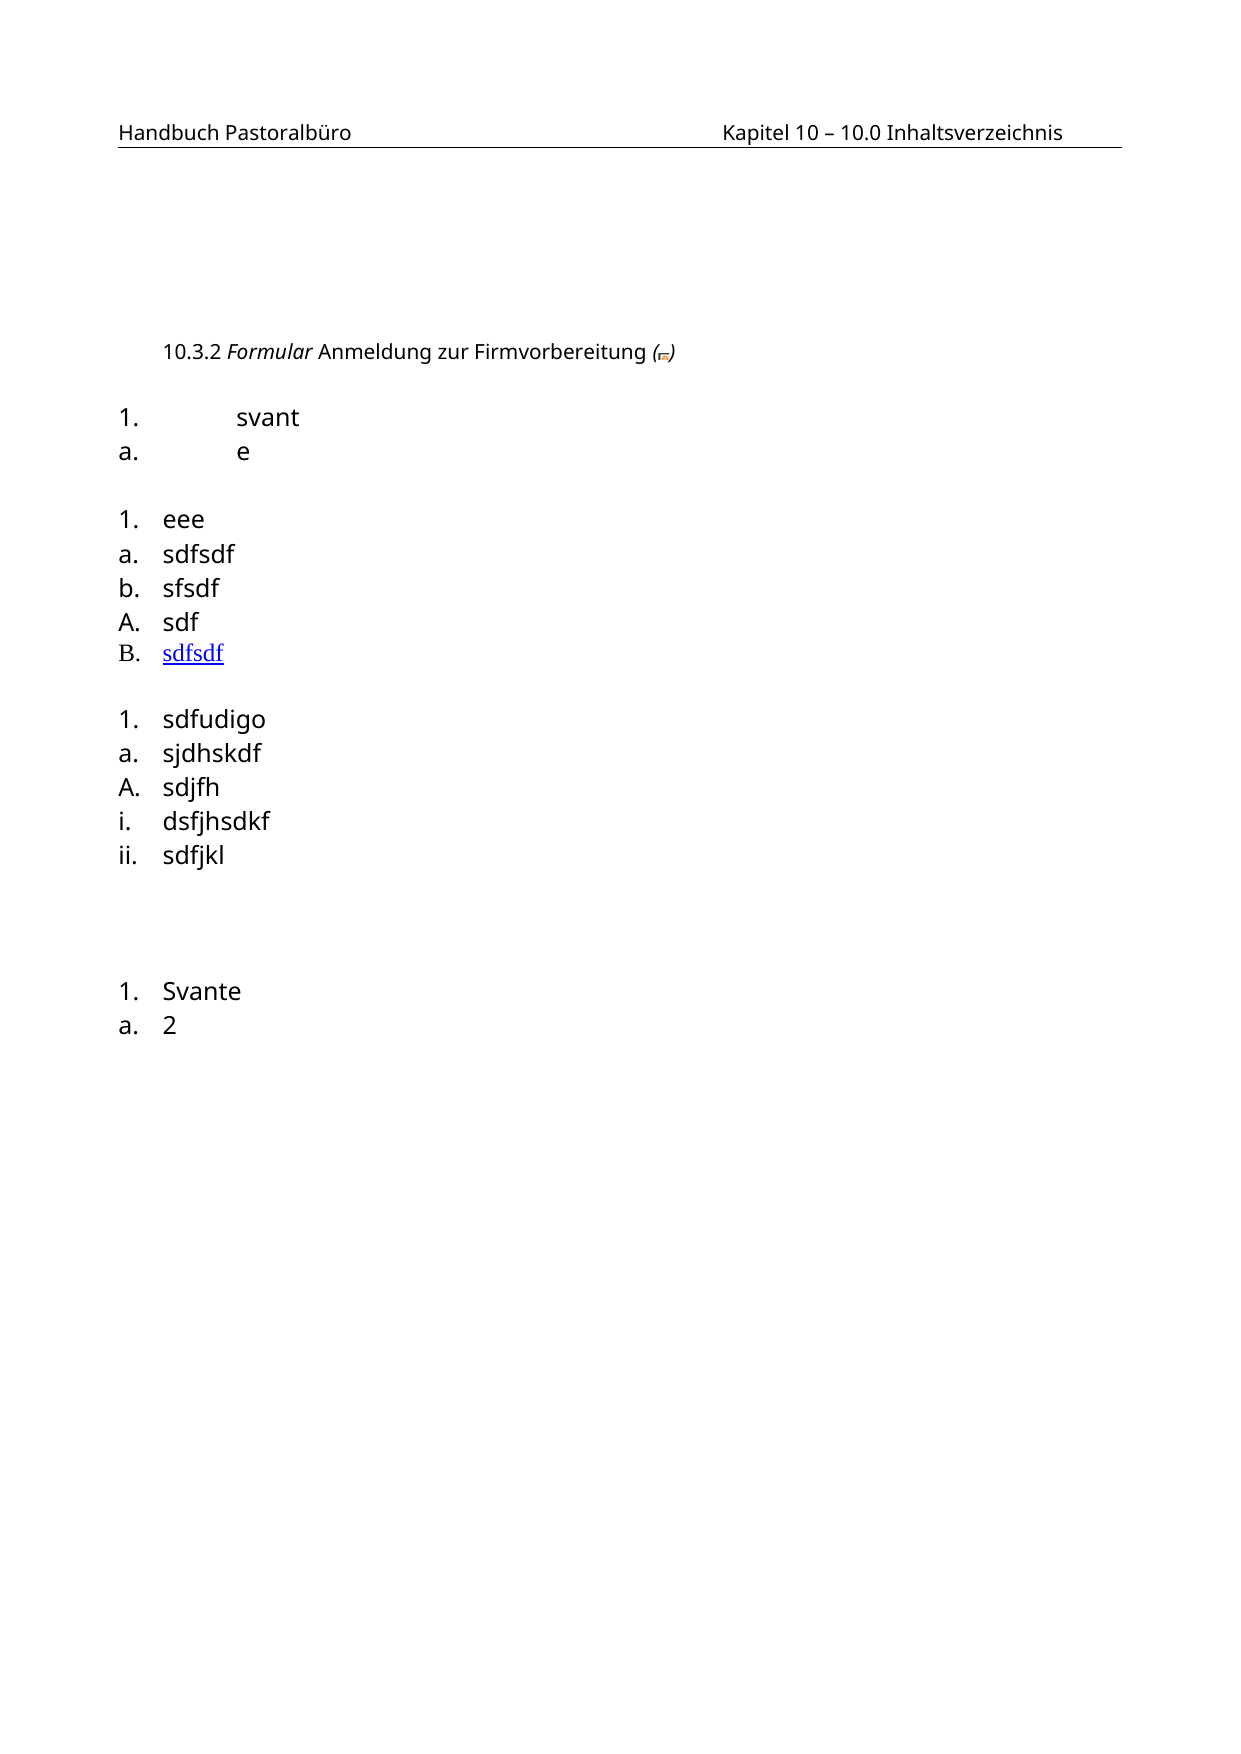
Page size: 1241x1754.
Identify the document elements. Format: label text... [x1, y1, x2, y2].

list eee [118, 502, 1122, 536]
list dsfjhsdkf [118, 803, 1122, 837]
list Svante [118, 974, 1122, 1008]
list sdfjkl [118, 837, 1122, 872]
list sdfsdf [118, 536, 1122, 570]
list e [118, 434, 1122, 468]
list sdfsdf [118, 638, 1122, 667]
text 10.3.2 Formular Anmeldung zur Firmvorbereitung () [118, 337, 1122, 366]
list sdf [118, 604, 1122, 638]
list 2 [118, 1008, 1122, 1042]
list sdfudigo [118, 701, 1122, 735]
list sjdhskdf [118, 735, 1122, 769]
list sfsdf [118, 570, 1122, 604]
list sdjfh [118, 769, 1122, 803]
list svant [118, 400, 1122, 434]
